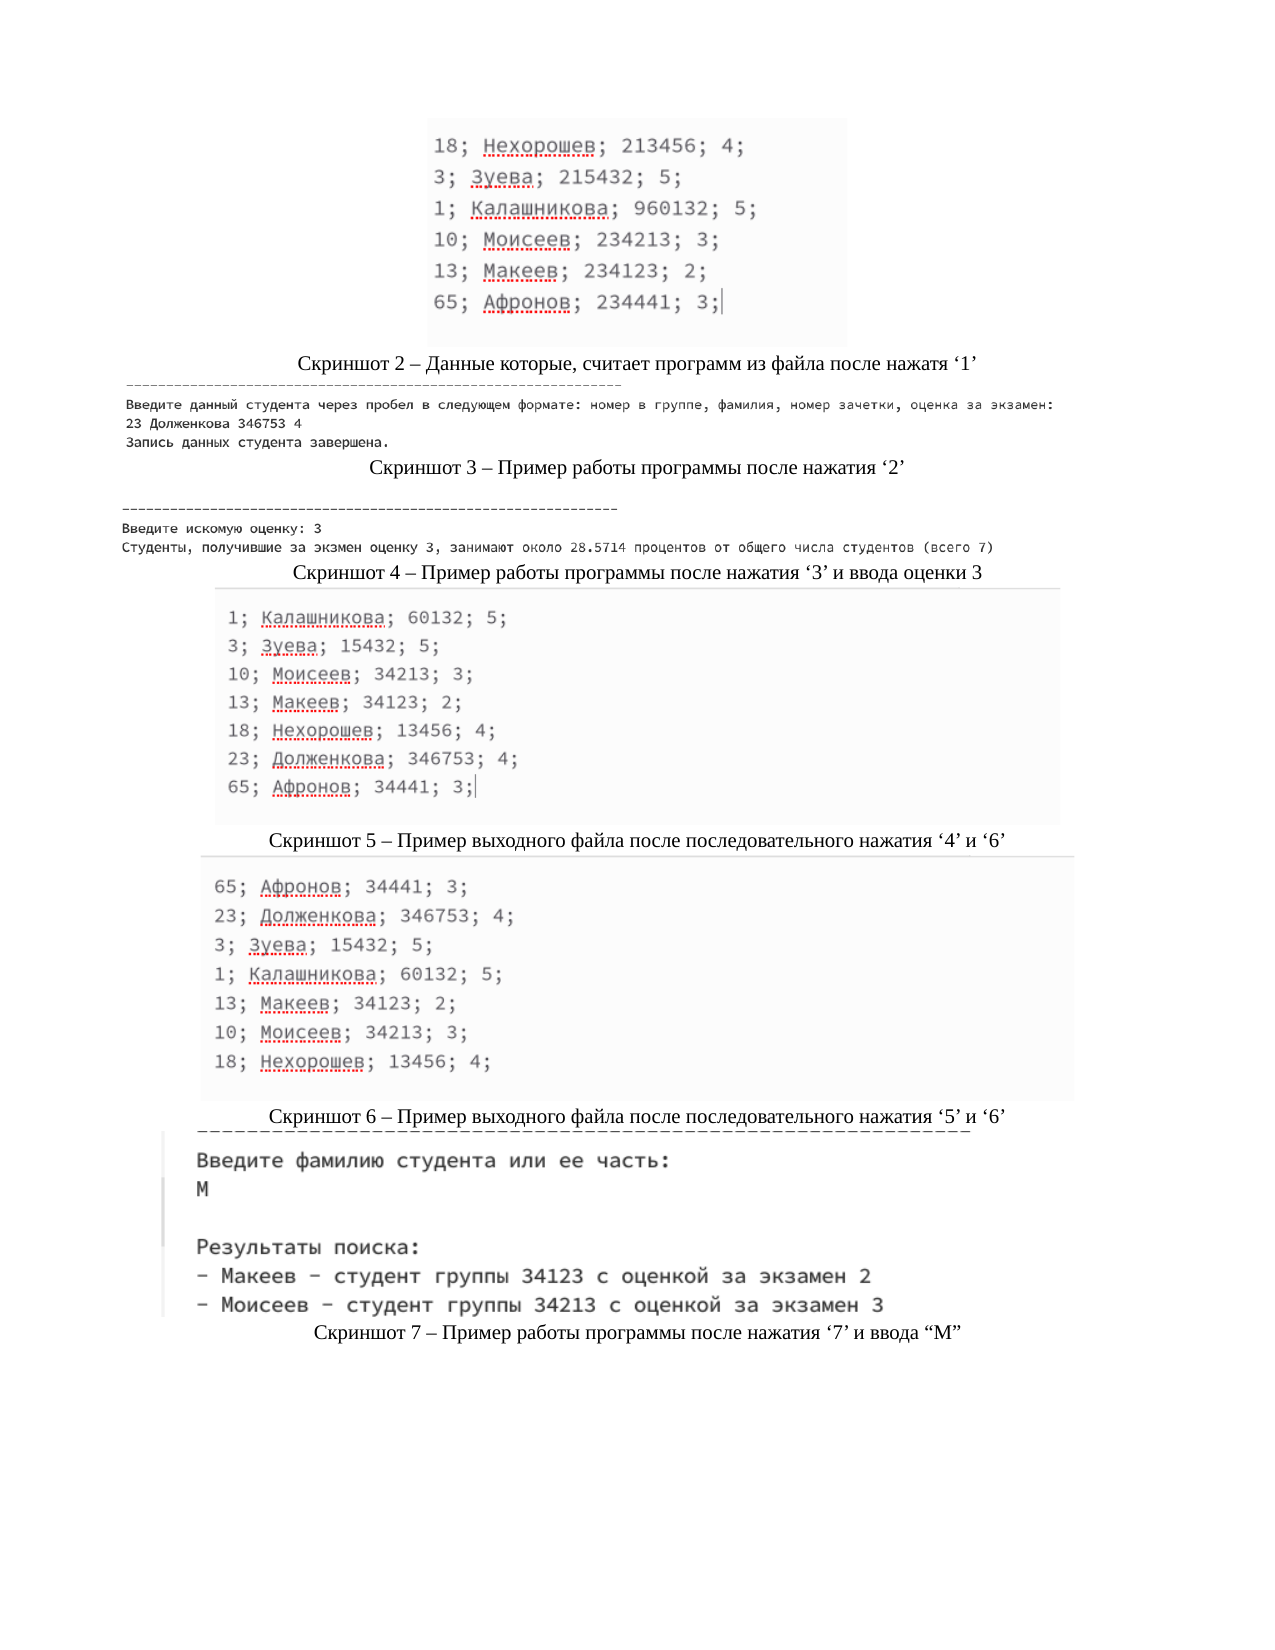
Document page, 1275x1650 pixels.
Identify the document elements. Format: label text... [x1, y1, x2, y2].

text Скриншот 6 – Пример выходного файла после последовательного нажатия ‘5’ и ‘6’ [118, 856, 1157, 1128]
picture [214, 587, 1061, 825]
text Скриншот 4 – Пример работы программы после нажатия ‘3’ и ввода оценки 3 [118, 557, 1157, 584]
text Скриншот 7 – Пример работы программы после нажатия ‘7’ и ввода “М” [118, 1132, 1157, 1344]
picture [118, 378, 1157, 452]
picture [118, 482, 1157, 557]
text Скриншот 5 – Пример выходного файла после последовательного нажатия ‘4’ и ‘6’ [118, 587, 1157, 852]
picture [161, 1131, 1114, 1317]
text Скриншот 3 – Пример работы программы после нажатия ‘2’ [118, 452, 1157, 479]
picture [200, 855, 1075, 1101]
text Скриншот 2 – Данные которые, считает программ из файла после нажатя ‘1’ [118, 118, 1157, 374]
picture [427, 118, 848, 347]
